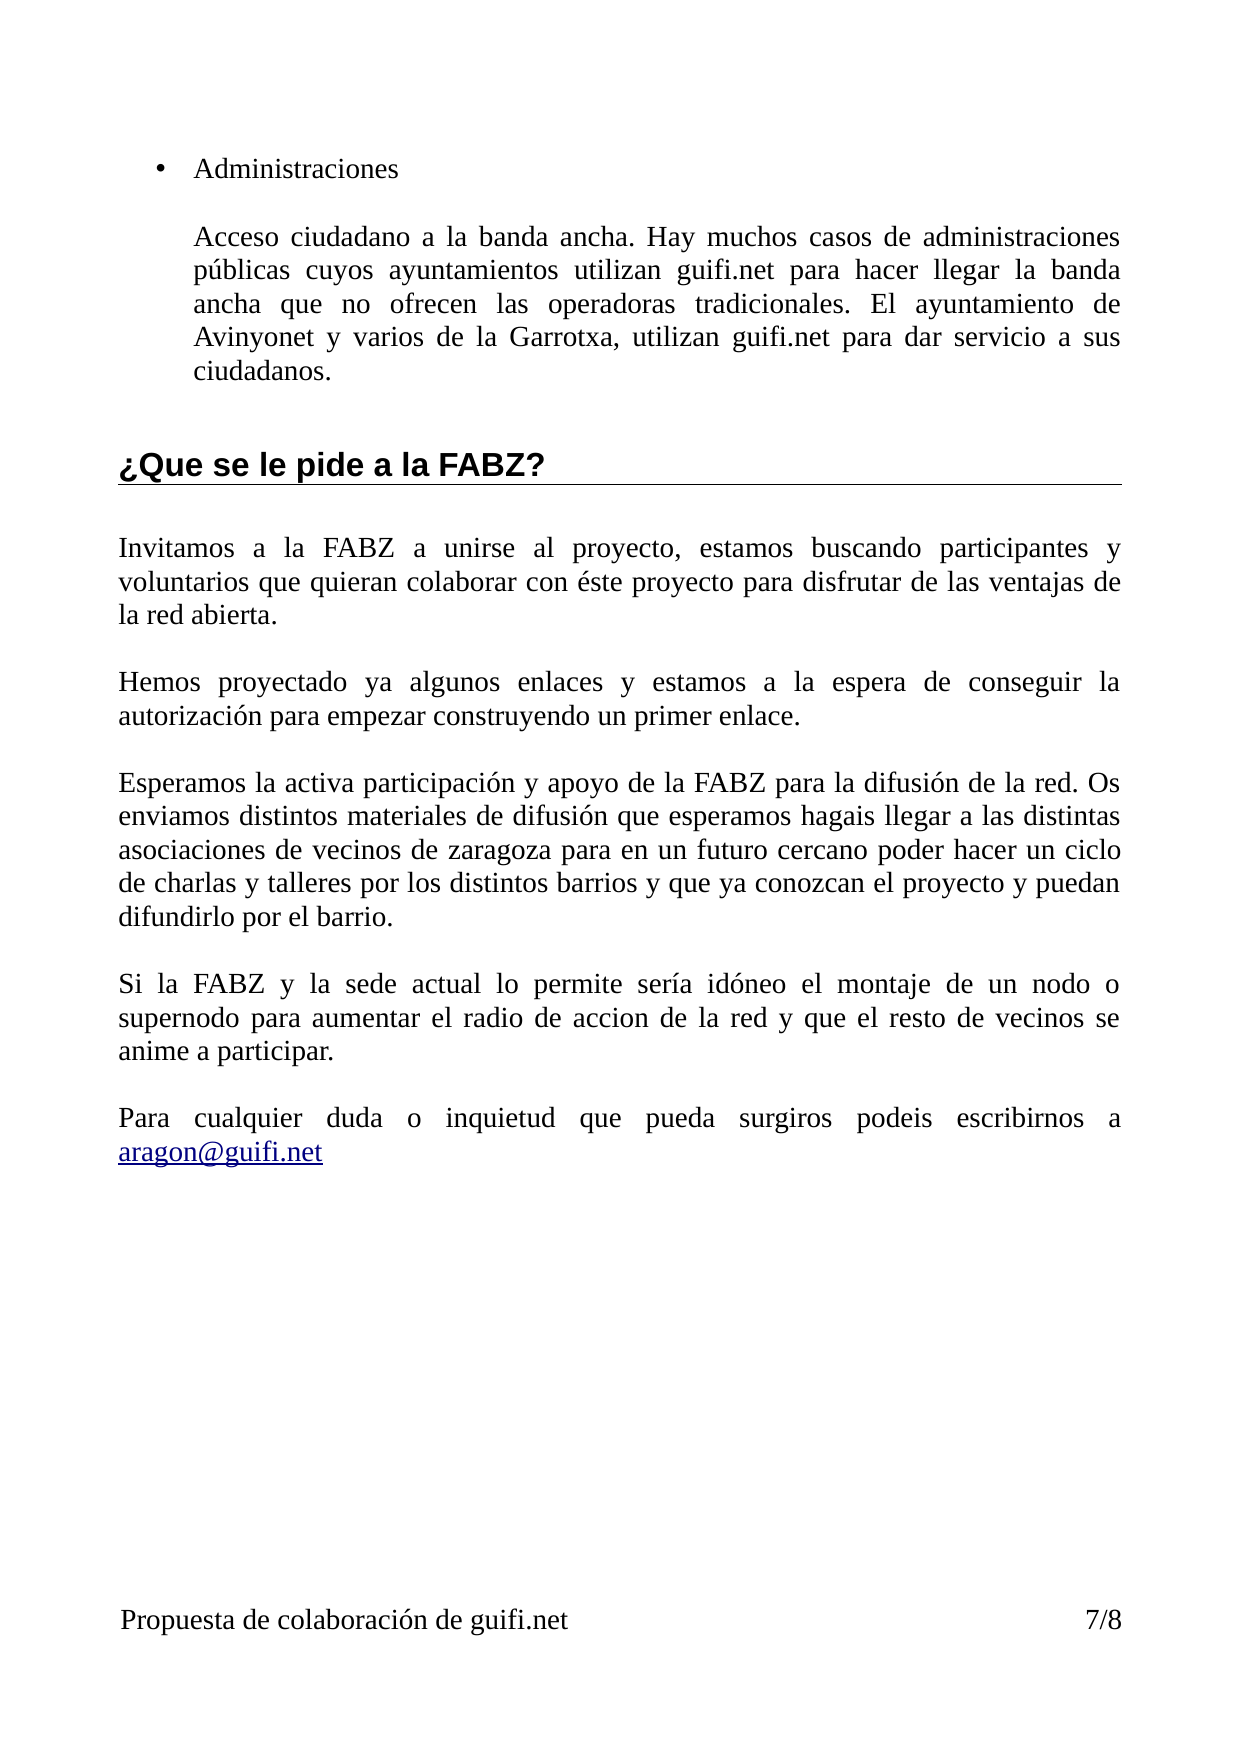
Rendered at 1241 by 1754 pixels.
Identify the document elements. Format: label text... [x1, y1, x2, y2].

text Hemos proyectado ya algunos enlaces y estamos a la espera de conseguir la autorización para empezar construyendo un primer enlace. [118, 664, 1122, 731]
list Administraciones [156, 152, 1122, 185]
list Acceso ciudadano a la banda ancha. Hay muchos casos de administraciones públicas cuyos ayuntamientos utilizan guifi.net para hacer llegar la banda ancha que no ofrecen las operadoras tradicionales. El ayuntamiento de Avinyonet y varios de la Garrotxa, utilizan guifi.net para dar servicio a sus ciudadanos. [156, 219, 1122, 387]
text Invitamos a la FABZ a unirse al proyecto, estamos buscando participantes y voluntarios que quieran colaborar con éste proyecto para disfrutar de las ventajas de la red abierta. [118, 530, 1122, 631]
text Si la FABZ y la sede actual lo permite sería idóneo el montaje de un nodo o supernodo para aumentar el radio de accion de la red y que el resto de vecinos se anime a participar. [118, 966, 1122, 1067]
text Para cualquier duda o inquietud que pueda surgiros podeis escribirnos a aragon@guifi.net [118, 1100, 1122, 1167]
text Esperamos la activa participación y apoyo de la FABZ para la difusión de la red. Os enviamos distintos materiales de difusión que esperamos hagais llegar a las distintas asociaciones de vecinos de zaragoza para en un futuro cercano poder hacer un ciclo de charlas y talleres por los distintos barrios y que ya conozcan el proyecto y puedan difundirlo por el barrio. [118, 765, 1122, 933]
subtitle ¿Que se le pide a la FABZ? [118, 445, 1122, 484]
